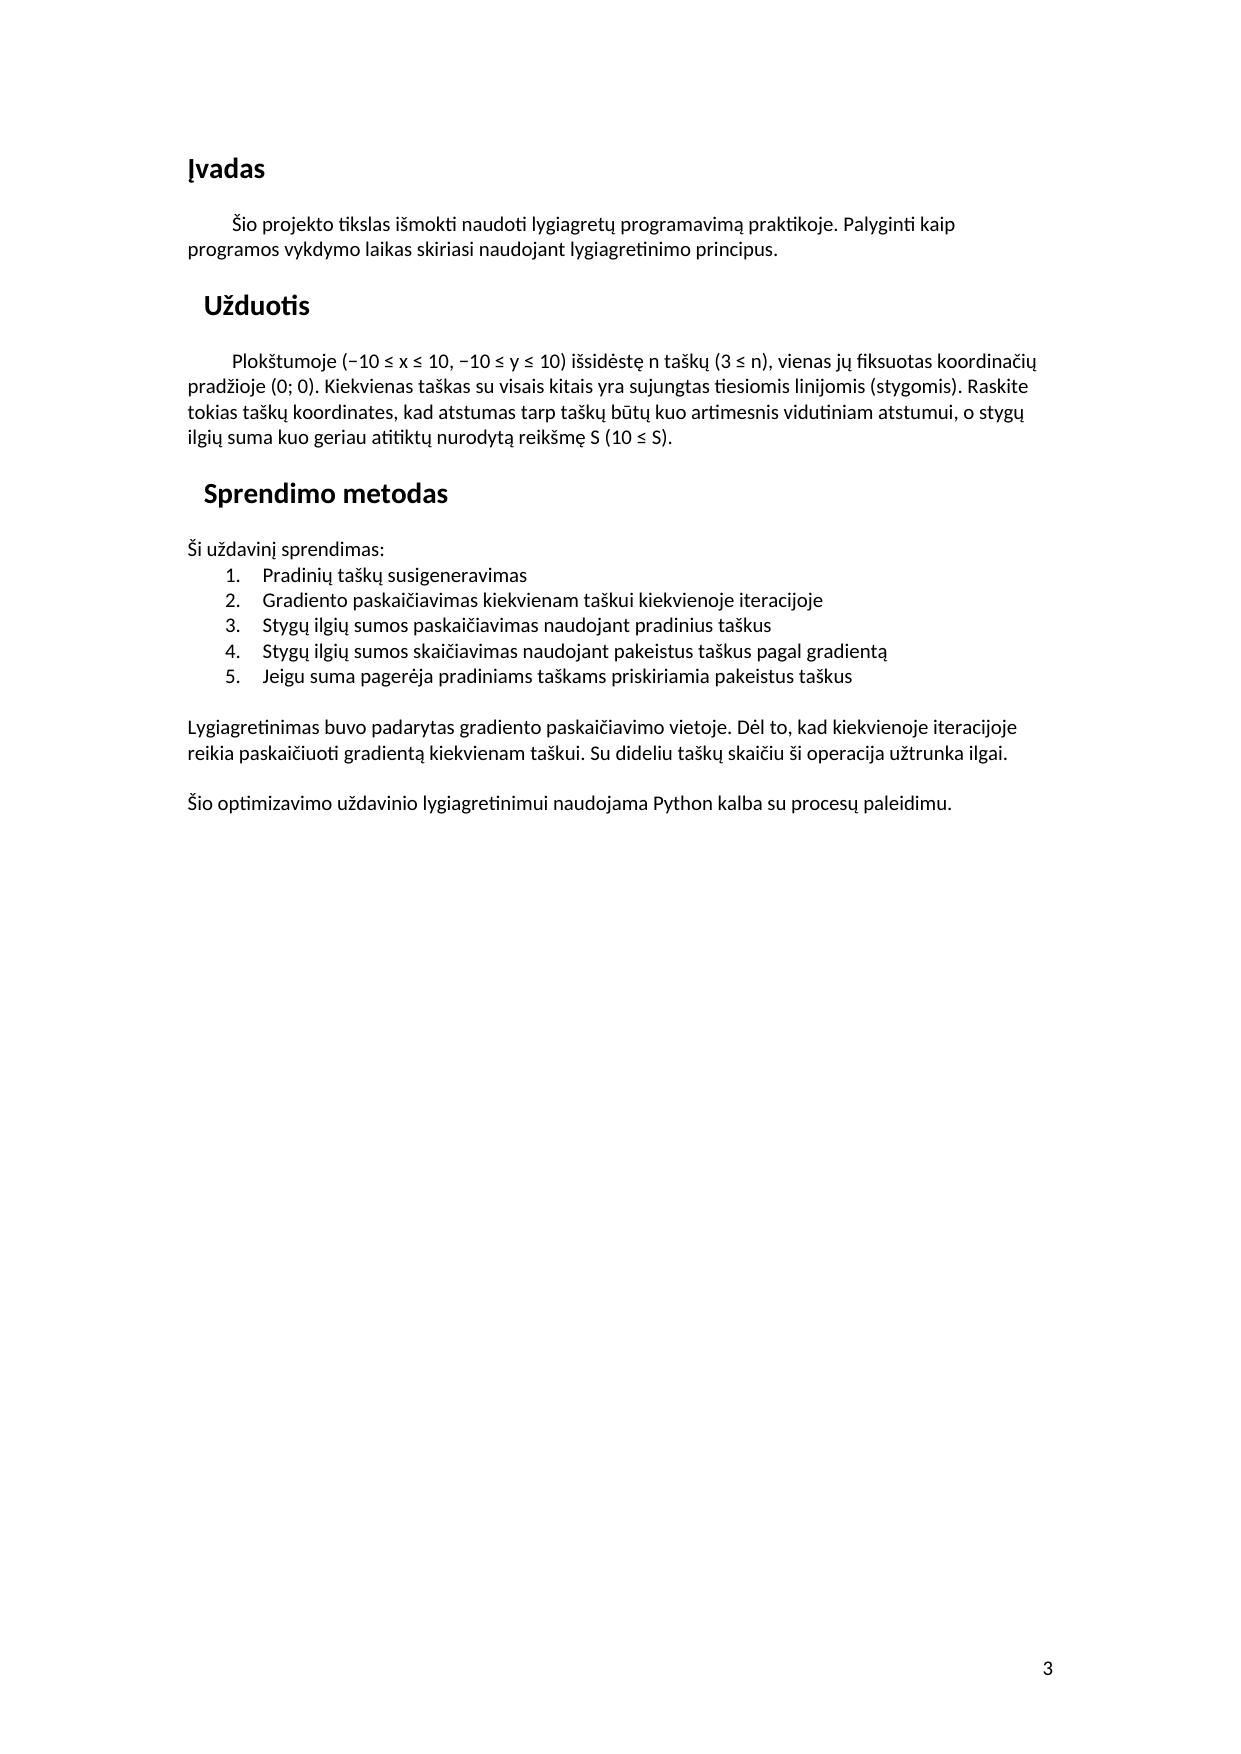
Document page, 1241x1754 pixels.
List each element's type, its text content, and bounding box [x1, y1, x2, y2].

text Šio projekto tikslas išmokti naudoti lygiagretų programavimą praktikoje. Palyginti kaip programos vykdymo laikas skiriasi naudojant lygiagretinimo principus. [187, 211, 1053, 262]
list Stygų ilgių sumos skaičiavimas naudojant pakeistus taškus pagal gradientą [225, 638, 1053, 663]
subtitle Užduotis [203, 287, 1053, 323]
text Lygiagretinimas buvo padarytas gradiento paskaičiavimo vietoje. Dėl to, kad kiekvienoje iteracijoje reikia paskaičiuoti gradientą kiekvienam taškui. Su dideliu taškų skaičiu ši operacija užtrunka ilgai. [187, 714, 1053, 765]
subtitle Įvadas [187, 150, 1053, 186]
text Šio optimizavimo uždavinio lygiagretinimui naudojama Python kalba su procesų paleidimu. [187, 791, 1053, 816]
subtitle Sprendimo metodas [203, 475, 1053, 511]
text Ši uždavinį sprendimas: [187, 536, 1053, 562]
list Gradiento paskaičiavimas kiekvienam taškui kiekvienoje iteracijoje [225, 587, 1053, 613]
list Jeigu suma pagerėja pradiniams taškams priskiriamia pakeistus taškus [225, 663, 1053, 689]
list Pradinių taškų susigeneravimas [225, 562, 1053, 587]
text Plokštumoje (−10 ≤ x ≤ 10, −10 ≤ y ≤ 10) išsidėstę n taškų (3 ≤ n), vienas jų fiksuotas koordinačių pradžioje (0; 0). Kiekvienas taškas su visais kitais yra sujungtas tiesiomis linijomis (stygomis). Raskite tokias taškų koordinates, kad atstumas tarp taškų būtų kuo artimesnis vidutiniam atstumui, o stygų ilgių suma kuo geriau atitiktų nurodytą reikšmę S (10 ≤ S). [187, 348, 1053, 450]
list Stygų ilgių sumos paskaičiavimas naudojant pradinius taškus [225, 613, 1053, 638]
